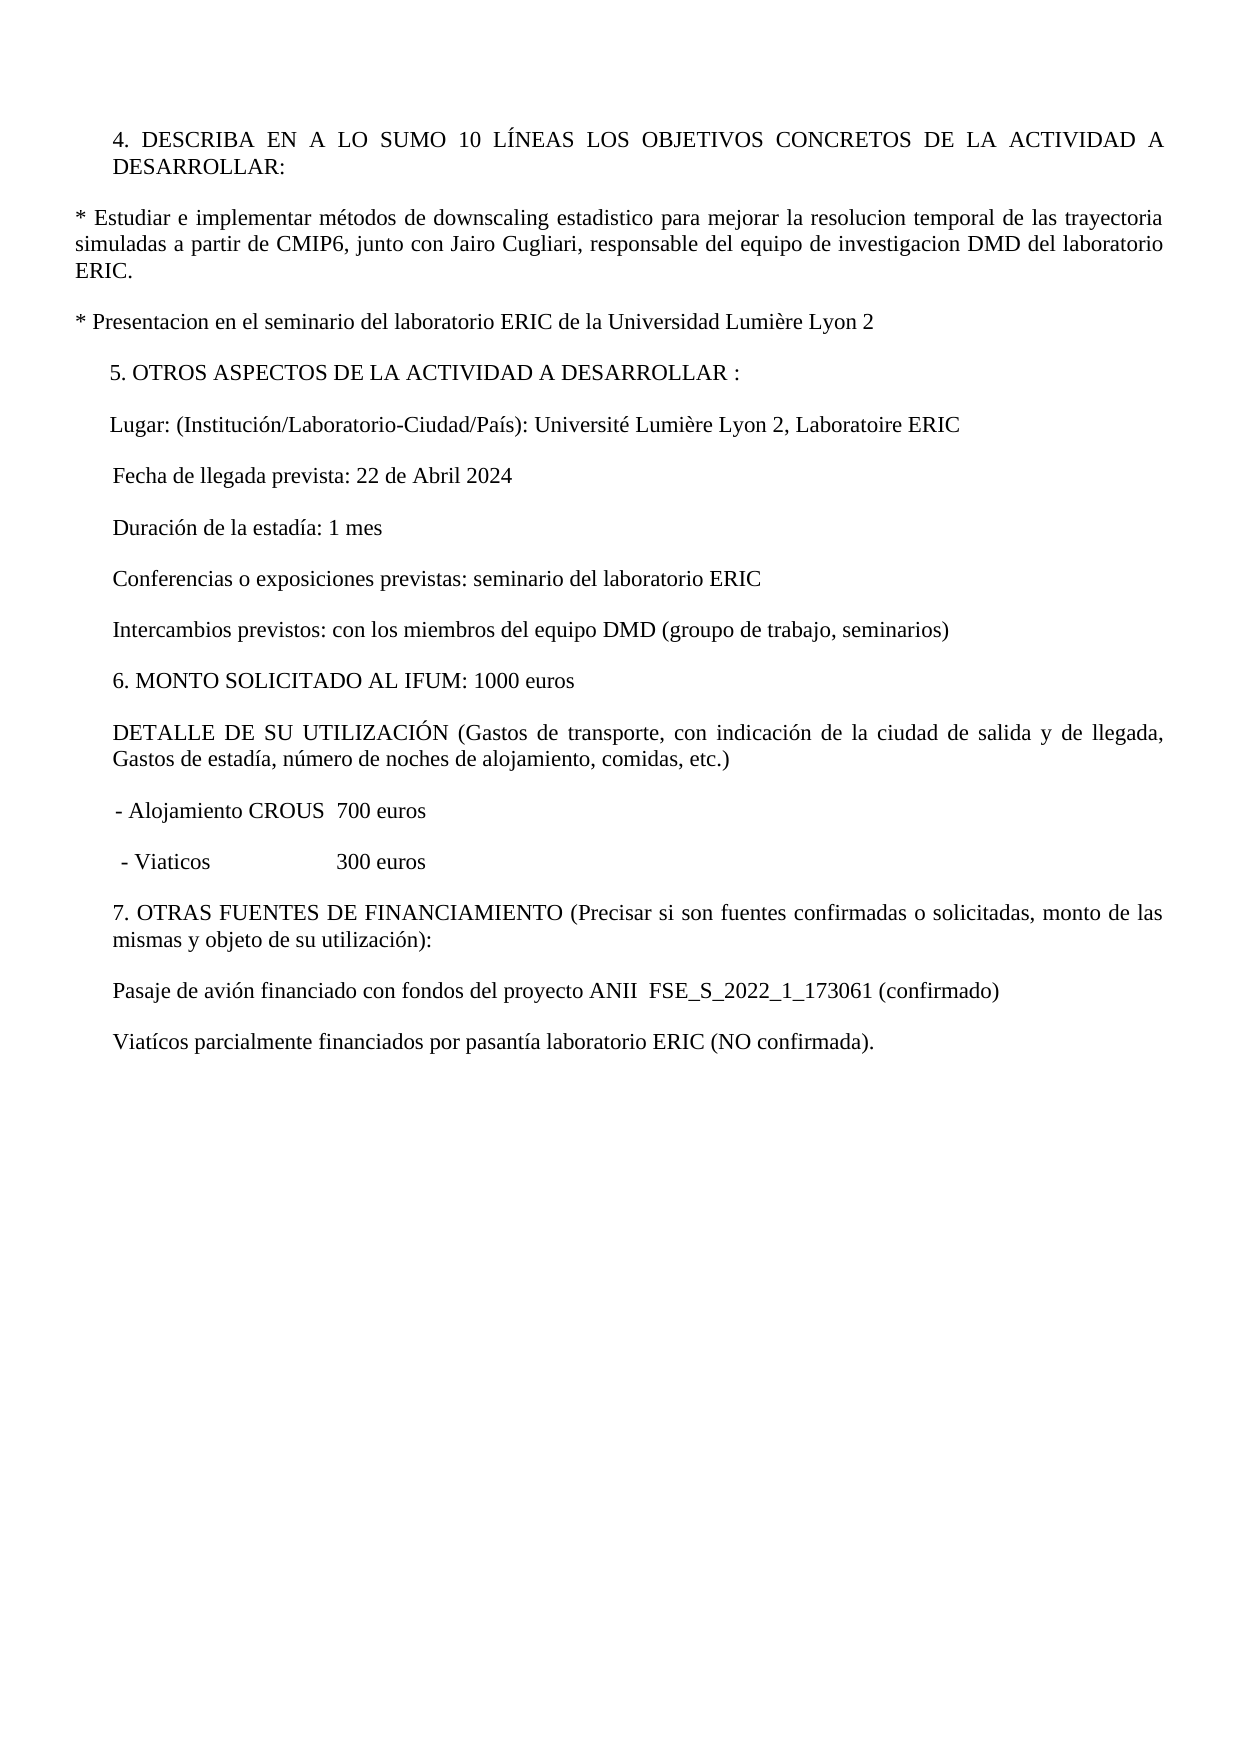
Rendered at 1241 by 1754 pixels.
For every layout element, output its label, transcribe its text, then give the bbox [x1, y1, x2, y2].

text Intercambios previstos: con los miembros del equipo DMD (groupo de trabajo, seminarios) [112, 616, 1165, 643]
text Duración de la estadía: 1 mes [112, 513, 1165, 540]
text 4. DESCRIBA EN A LO SUMO 10 LÍNEAS LOS OBJETIVOS CONCRETOS DE LA ACTIVIDAD A DESARROLLAR: [112, 126, 1165, 179]
text 7. OTRAS FUENTES DE FINANCIAMIENTO (Precisar si son fuentes confirmadas o solicitadas, monto de las mismas y objeto de su utilización): [112, 899, 1165, 952]
text Pasaje de avión financiado con fondos del proyecto ANII FSE_S_2022_1_173061 (confirmado) [112, 977, 1165, 1003]
text - Viaticos 300 euros [75, 848, 1165, 874]
text 6. MONTO SOLICITADO AL IFUM: 1000 euros [112, 668, 1165, 694]
text Viatícos parcialmente financiados por pasantía laboratorio ERIC (NO confirmada). [112, 1028, 1165, 1055]
text DETALLE DE SU UTILIZACIÓN (Gastos de transporte, con indicación de la ciudad de salida y de llegada, Gastos de estadía, número de noches de alojamiento, comidas, etc.) [112, 719, 1165, 772]
text Lugar: (Institución/Laboratorio-Ciudad/País): Université Lumière Lyon 2, Laboratoire ERIC [75, 411, 1165, 437]
text * Presentacion en el seminario del laboratorio ERIC de la Universidad Lumière Lyon 2 [75, 308, 1165, 334]
text Fecha de llegada prevista: 22 de Abril 2024 [112, 462, 1165, 488]
text Conferencias o exposiciones previstas: seminario del laboratorio ERIC [112, 565, 1165, 591]
text 5. OTROS ASPECTOS DE LA ACTIVIDAD A DESARROLLAR : [75, 359, 1165, 386]
text - Alojamiento CROUS 700 euros [75, 797, 1165, 823]
text * Estudiar e implementar métodos de downscaling estadistico para mejorar la resolucion temporal de las trayectoria simuladas a partir de CMIP6, junto con Jairo Cugliari, responsable del equipo de investigacion DMD del laboratorio ERIC. [75, 204, 1165, 283]
